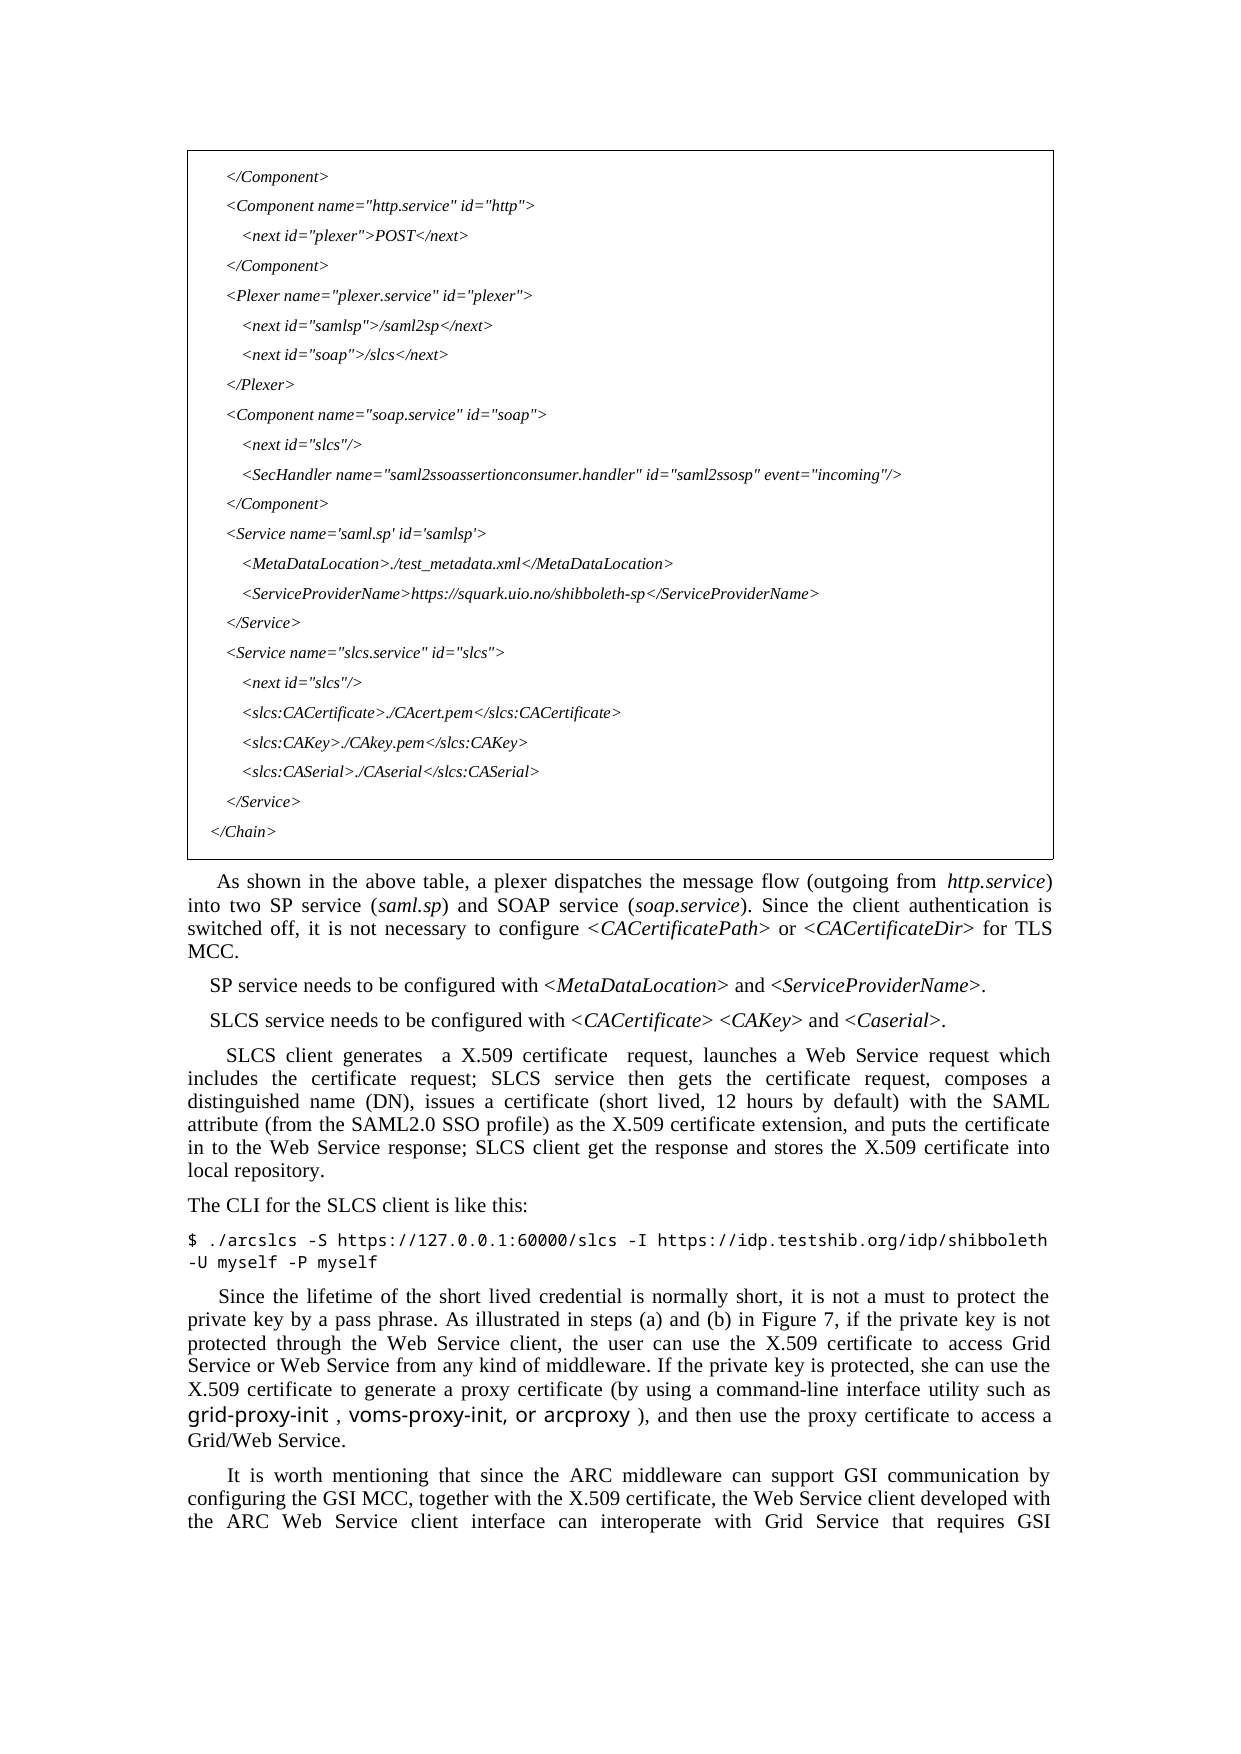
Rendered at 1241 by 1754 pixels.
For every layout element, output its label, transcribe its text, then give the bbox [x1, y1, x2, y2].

text SP service needs to be configured with <MetaDataLocation> and <ServiceProviderName>. [187, 974, 1053, 997]
text SLCS service needs to be configured with <CACertificate> <CAKey> and <Caserial>. [187, 1009, 1053, 1032]
text As shown in the above table, a plexer dispatches the message flow (outgoing from http.service) into two SP service (saml.sp) and SOAP service (soap.service). Since the client authentication is switched off, it is not necessary to configure <CACertificatePath> or <CACertificateDir> for TLS MCC. [187, 870, 1053, 962]
text Since the lifetime of the short lived credential is normally short, it is not a must to protect the private key by a pass phrase. As illustrated in steps (a) and (b) in Figure 7, if the private key is not protected through the Web Service client, the user can use the X.509 certificate to access Grid Service or Web Service from any kind of middleware. If the private key is protected, she can use the X.509 certificate to generate a proxy certificate (by using a command-line interface utility such as grid-proxy-init , voms-proxy-init, or arcproxy ), and then use the proxy certificate to access a Grid/Web Service. [187, 1285, 1053, 1452]
text $ ./arcslcs -S https://127.0.0.1:60000/slcs -I https://idp.testshib.org/idp/shibboleth -U myself -P myself [187, 1228, 1053, 1273]
text The CLI for the SLCS client is like this: [187, 1194, 1053, 1217]
text SLCS client generates a X.509 certificate request, launches a Web Service request which includes the certificate request; SLCS service then gets the certificate request, composes a distinguished name (DN), issues a certificate (short lived, 12 hours by default) with the SAML attribute (from the SAML2.0 SSO profile) as the X.509 certificate extension, and puts the certificate in to the Web Service response; SLCS client get the response and stores the X.509 certificate into local repository. [187, 1044, 1053, 1182]
table_header </Component> <Component name="http.service" id="http"> <next id="plexer">POST</next> </Component> <Plexer name="plexer.service" id="plexer"> <next id="samlsp">/saml2sp</next> <next id="soap">/slcs</next> </Plexer> <Component name="soap.service" id="soap"> <next id="slcs"/> <SecHandler name="saml2ssoassertionconsumer.handler" id="saml2ssosp" event="incoming"/> </Component> <Service name='saml.sp' id='samlsp'> <MetaDataLocation>./test_metadata.xml</MetaDataLocation> <ServiceProviderName>https://squark.uio.no/shibboleth-sp</ServiceProviderName> </Service> <Service name="slcs.service" id="slcs"> <next id="slcs"/> <slcs:CACertificate>./CAcert.pem</slcs:CACertificate> <slcs:CAKey>./CAkey.pem</slcs:CAKey> <slcs:CASerial>./CAserial</slcs:CASerial> </Service> </Chain> [188, 151, 1053, 858]
text It is worth mentioning that since the ARC middleware can support GSI communication by configuring the GSI MCC, together with the X.509 certificate, the Web Service client developed with the ARC Web Service client interface can interoperate with Grid Service that requires GSI [187, 1464, 1053, 1533]
